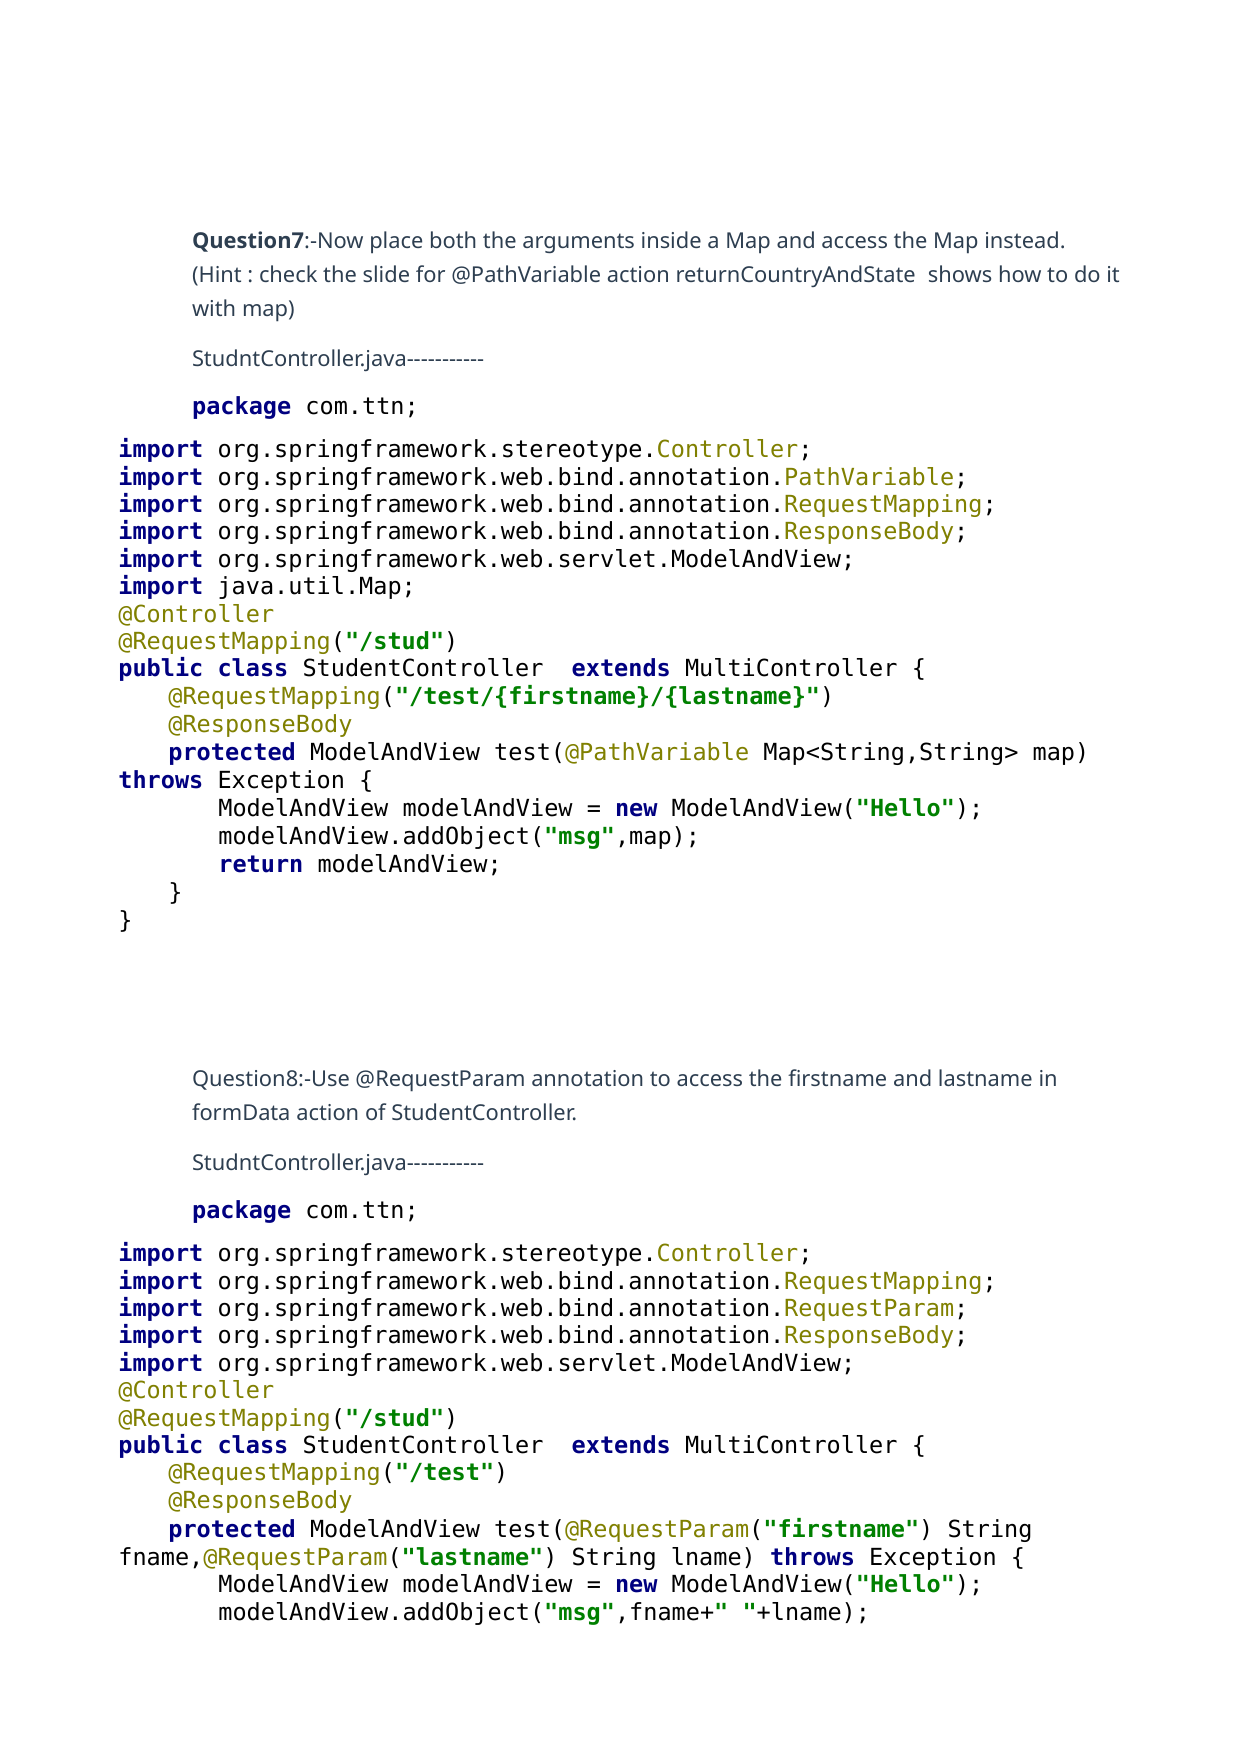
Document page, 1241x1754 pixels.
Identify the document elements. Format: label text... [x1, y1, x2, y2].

text modelAndView.addObject("msg",fname+" "+lname); [118, 1599, 1122, 1627]
list package com.ttn; [118, 1197, 1122, 1224]
list StudntController.java----------- [118, 1147, 1122, 1177]
text @ResponseBody [118, 1487, 1122, 1515]
text import org.springframework.web.bind.annotation.RequestMapping; [118, 491, 1122, 518]
text import org.springframework.web.bind.annotation.RequestMapping; [118, 1267, 1122, 1294]
text public class StudentController extends MultiController { [118, 1432, 1122, 1459]
text @RequestMapping("/test") [118, 1459, 1122, 1487]
text @RequestMapping("/stud") [118, 1404, 1122, 1432]
list Question7:-Now place both the arguments inside a Map and access the Map instead.(Hint : check the slide for @PathVariable action returnCountryAndState shows how to do it with map) [118, 225, 1122, 323]
text ModelAndView modelAndView = new ModelAndView("Hello"); [118, 794, 1122, 822]
list Question8:-Use @RequestParam annotation to access the firstname and lastname in formData action of StudentController. [118, 1063, 1122, 1127]
text import org.springframework.web.servlet.ModelAndView; [118, 1349, 1122, 1377]
text return modelAndView; [118, 850, 1122, 878]
text @Controller [118, 1377, 1122, 1404]
text ModelAndView modelAndView = new ModelAndView("Hello"); [118, 1571, 1122, 1599]
text modelAndView.addObject("msg",map); [118, 822, 1122, 850]
text protected ModelAndView test(@PathVariable Map<String,String> map) throws Exception { [118, 738, 1122, 794]
text import org.springframework.web.bind.annotation.RequestParam; [118, 1294, 1122, 1322]
text import org.springframework.web.servlet.ModelAndView; [118, 545, 1122, 573]
text public class StudentController extends MultiController { [118, 655, 1122, 682]
text import org.springframework.web.bind.annotation.PathVariable; [118, 463, 1122, 491]
text } [118, 907, 1122, 934]
list StudntController.java----------- [118, 343, 1122, 373]
text @Controller [118, 600, 1122, 627]
text import java.util.Map; [118, 573, 1122, 600]
text @ResponseBody [118, 710, 1122, 738]
text protected ModelAndView test(@RequestParam("firstname") String fname,@RequestParam("lastname") String lname) throws Exception { [118, 1515, 1122, 1571]
text import org.springframework.web.bind.annotation.ResponseBody; [118, 518, 1122, 545]
list package com.ttn; [118, 393, 1122, 420]
text @RequestMapping("/stud") [118, 627, 1122, 655]
text } [118, 878, 1122, 907]
text import org.springframework.stereotype.Controller; [118, 436, 1122, 463]
text import org.springframework.stereotype.Controller; [118, 1240, 1122, 1267]
text @RequestMapping("/test/{firstname}/{lastname}") [118, 682, 1122, 710]
text import org.springframework.web.bind.annotation.ResponseBody; [118, 1322, 1122, 1349]
